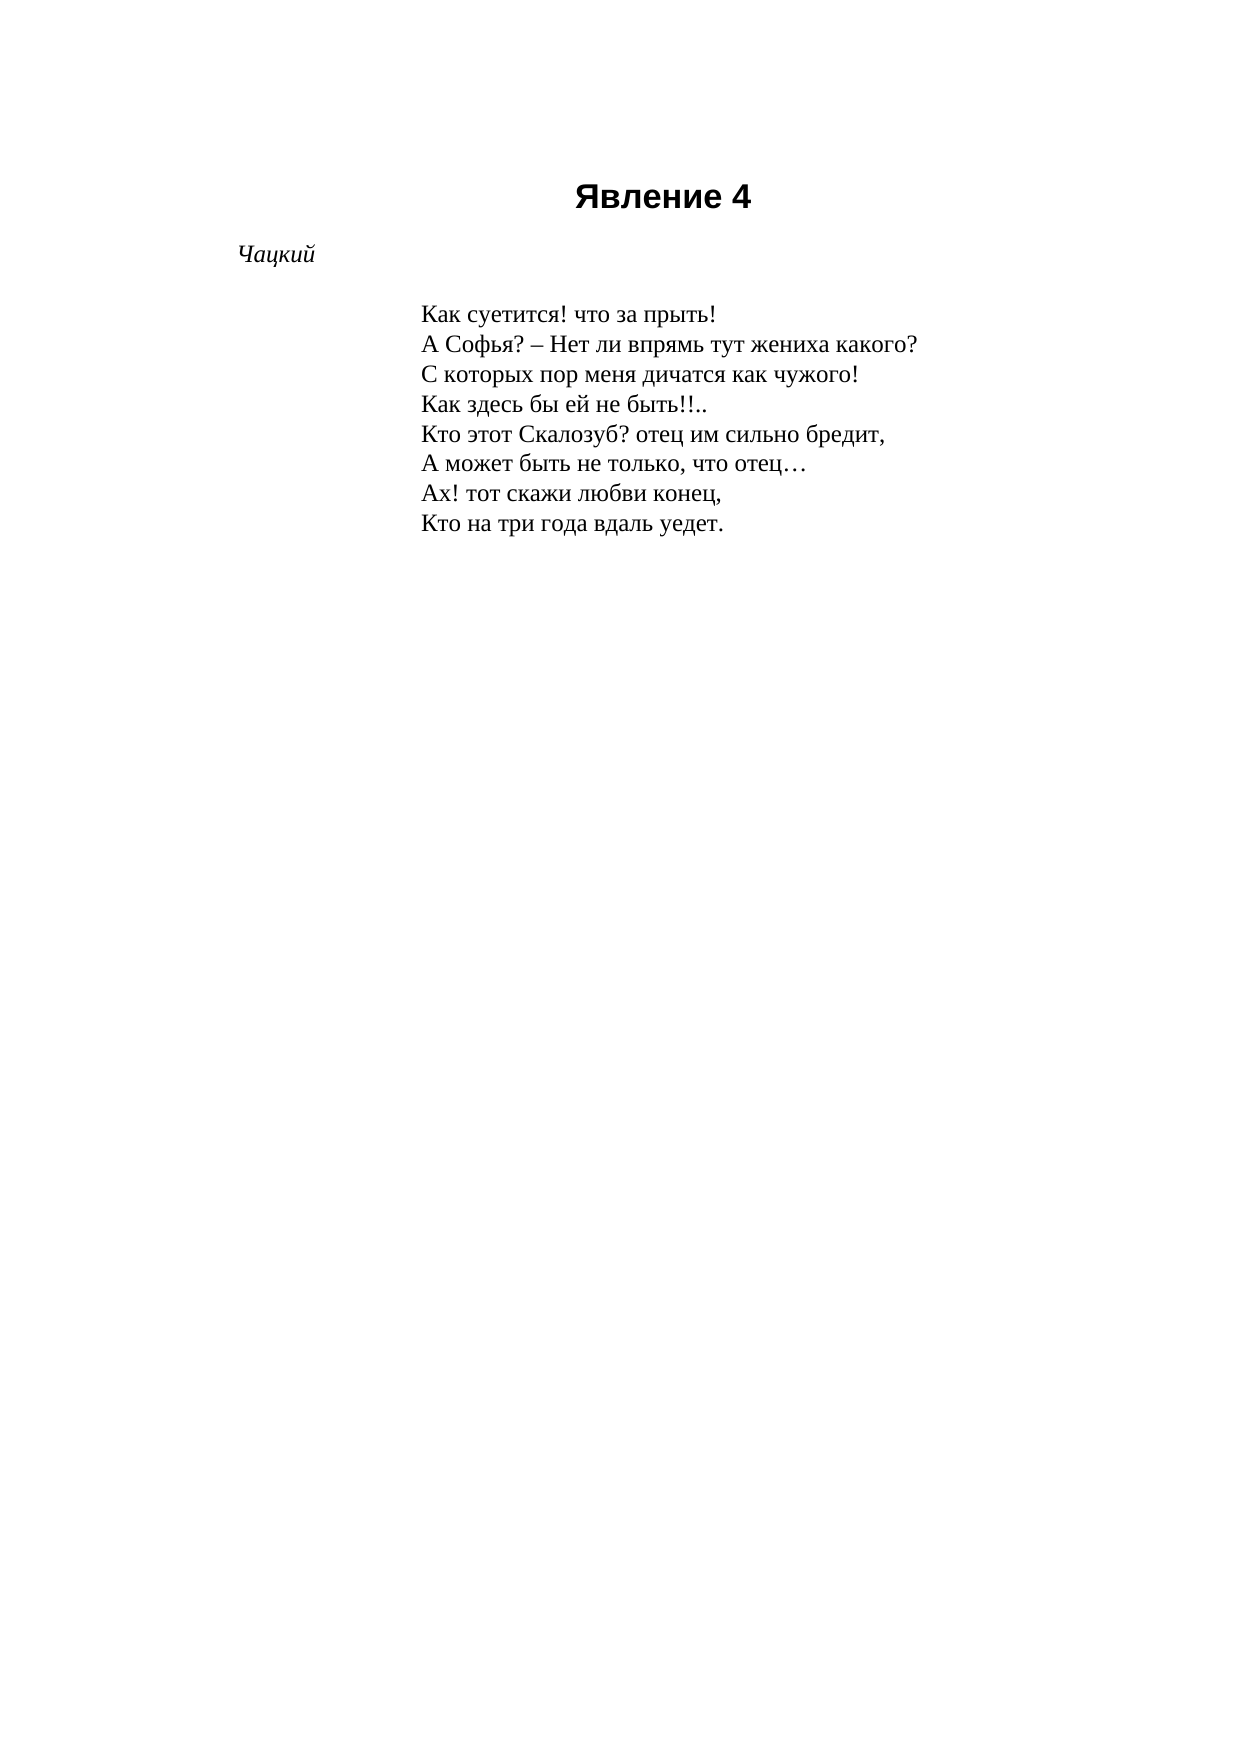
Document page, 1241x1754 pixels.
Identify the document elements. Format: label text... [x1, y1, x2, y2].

text А Софья? – Нет ли впрямь тут жениха какого? С которых пор меня дичатся как чужого! [421, 329, 926, 388]
text Чацкий [236, 239, 319, 268]
text Ах! тот скажи любви конец, Кто на три года вдаль уедет. [421, 478, 758, 536]
text Кто этот Скалозуб? отец им сильно бредит, А может быть не только, что отец… [421, 419, 887, 477]
text Явление 4 [575, 176, 1167, 216]
text Как суетится! что за прыть! [421, 299, 1167, 328]
text Как здесь бы ей не быть!!.. [421, 389, 1167, 417]
